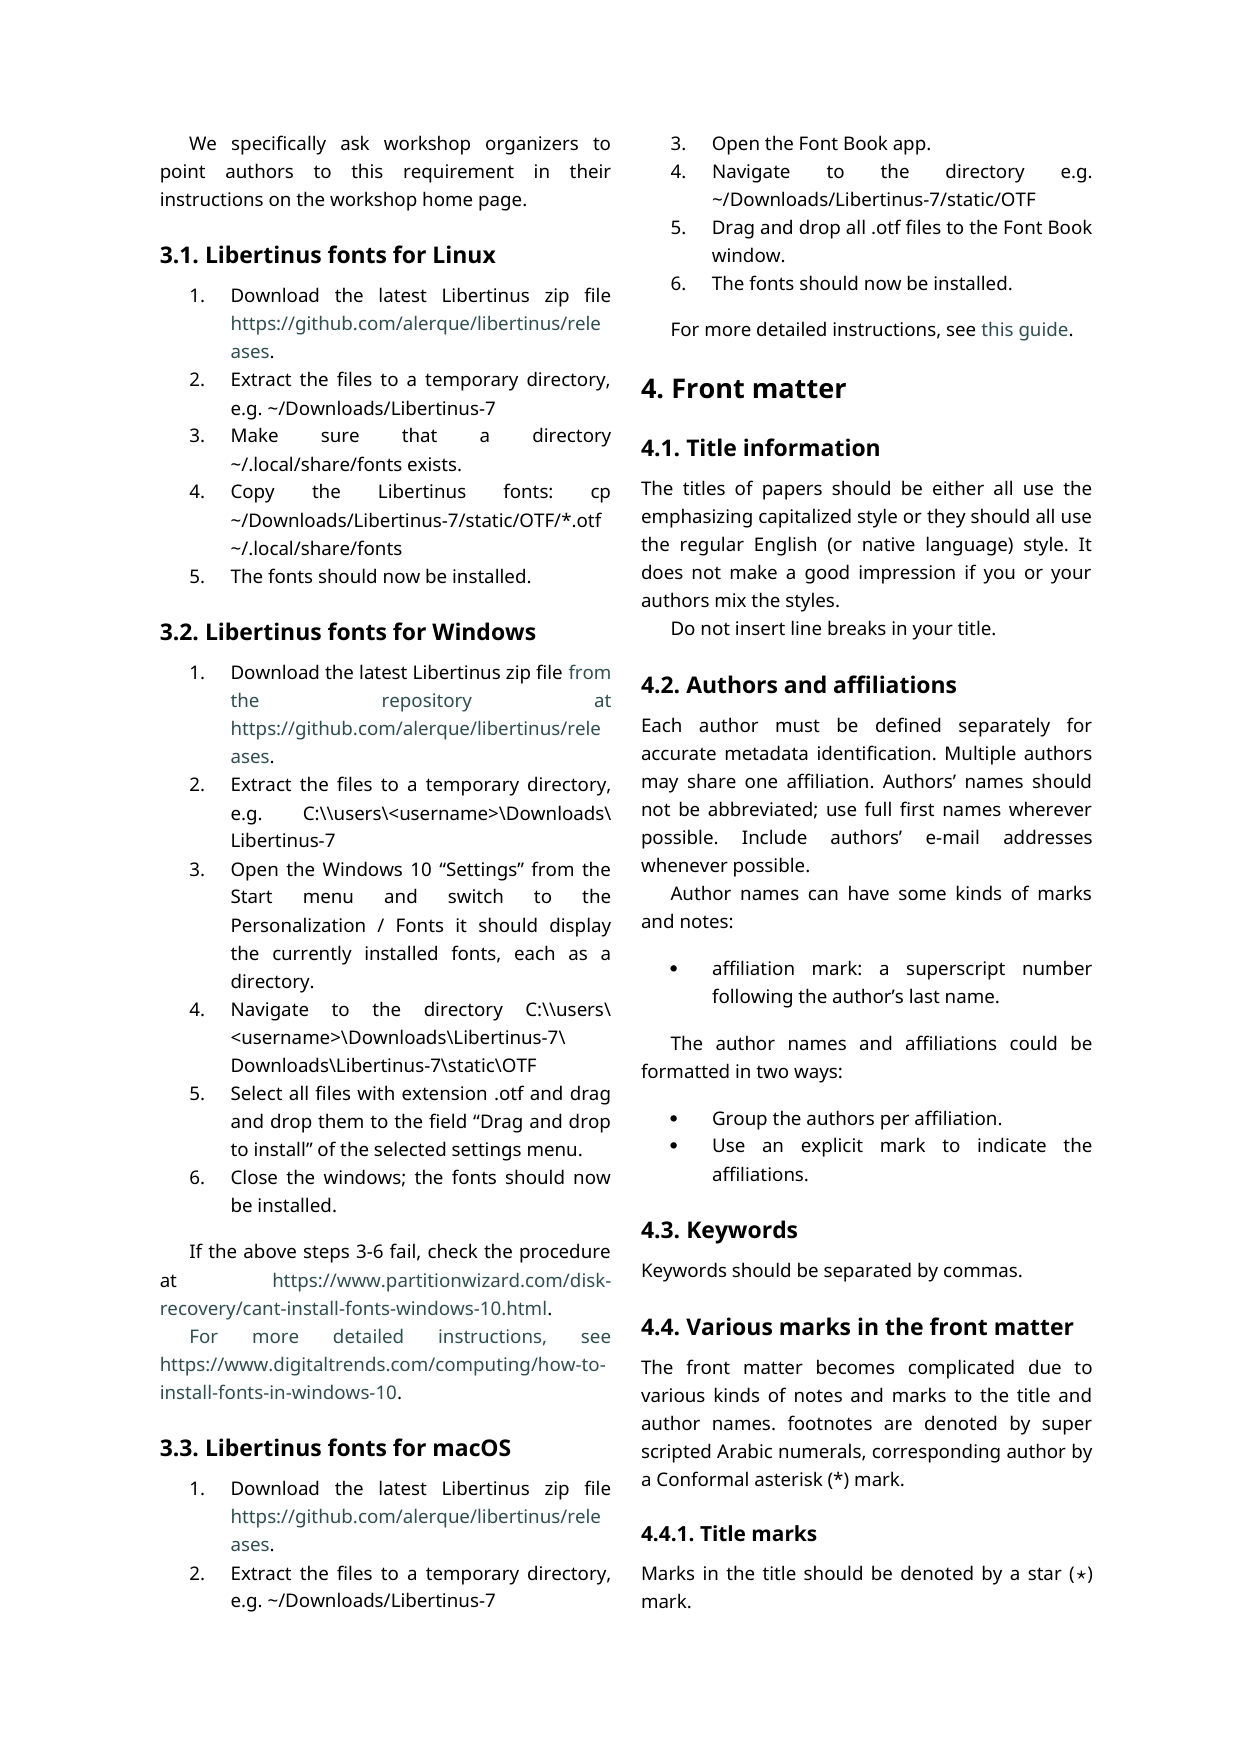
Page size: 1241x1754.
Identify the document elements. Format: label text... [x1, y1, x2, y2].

text Do not insert line breaks in your title. [641, 616, 1093, 641]
subtitle Authors and affiliations [641, 668, 1093, 700]
list Use an explicit mark to indicate the affiliations. [670, 1133, 1093, 1186]
list Make sure that a directory ~/.local/share/fonts exists. [189, 423, 611, 476]
subtitle Title information [641, 432, 1093, 463]
subtitle Libertinus fonts for Windows [159, 616, 611, 647]
list The fonts should now be installed. [670, 270, 1093, 296]
subtitle Libertinus fonts for Linux [159, 239, 611, 270]
text For more detailed instructions, see this guide. [641, 317, 1093, 342]
list Navigate to the directory C:\\users\<username>\Downloads\Libertinus-7\Downloads\Libertinus-7\static\OTF [189, 996, 611, 1077]
list Download the latest Libertinus zip file https://github.com/alerque/libertinus/releases. [189, 283, 611, 364]
text Keywords should be separated by commas. [641, 1258, 1093, 1283]
subtitle Various marks in the front matter [641, 1311, 1093, 1342]
subtitle Keywords [641, 1214, 1093, 1245]
list Open the Font Book app. [670, 130, 1093, 155]
list Group the authors per affiliation. [670, 1105, 1093, 1130]
text For more detailed instructions, see https://www.digitaltrends.com/computing/how-to-install-fonts-in-windows-10. [159, 1323, 611, 1404]
text Marks in the title should be denoted by a star (⋆) mark. [641, 1560, 1093, 1614]
subtitle Front matter [641, 370, 1093, 407]
list Extract the files to a temporary directory, e.g. ~/Downloads/Libertinus-7 [189, 1560, 611, 1613]
list The fonts should now be installed. [189, 563, 611, 588]
text The titles of papers should be either all use the emphasizing capitalized style or they should all use the regular English (or native language) style. It does not make a good impression if you or your authors mix the styles. [641, 475, 1093, 613]
text The author names and affiliations could be formatted in two ways: [641, 1030, 1093, 1083]
list Drag and drop all .otf files to the Font Book window. [670, 214, 1093, 267]
list Extract the files to a temporary directory, e.g. C:\\users\<username>\Downloads\Libertinus-7 [189, 772, 611, 853]
text Each author must be defined separately for accurate metadata identification. Multiple authors may share one affiliation. Authors’ names should not be abbreviated; use full first names wherever possible. Include authors’ e-mail addresses whenever possible. [641, 712, 1093, 878]
list Close the windows; the fonts should now be installed. [189, 1164, 611, 1218]
text We specifically ask workshop organizers to point authors to this requirement in their instructions on the workshop home page. [159, 130, 611, 211]
list affiliation mark: a superscript number following the author’s last name. [670, 955, 1093, 1009]
list Open the Windows 10 “Settings” from the Start menu and switch to the Personalization / Fonts it should display the currently installed fonts, each as a directory. [189, 856, 611, 993]
list Navigate to the directory e.g. ~/Downloads/Libertinus-7/static/OTF [670, 158, 1093, 211]
text Author names can have some kinds of marks and notes: [641, 880, 1093, 934]
list Download the latest Libertinus zip file from the repository at https://github.com/alerque/libertinus/releases. [189, 660, 611, 769]
subtitle Libertinus fonts for macOS [159, 1432, 611, 1463]
subtitle Title marks [641, 1519, 1093, 1548]
list Select all files with extension .otf and drag and drop them to the field “Drag and drop to install” of the selected settings menu. [189, 1080, 611, 1162]
list Extract the files to a temporary directory, e.g. ~/Downloads/Libertinus-7 [189, 367, 611, 420]
list Copy the Libertinus fonts: cp ~/Downloads/Libertinus-7/static/OTF/*.otf ~/.local/share/fonts [189, 479, 611, 560]
text The front matter becomes complicated due to various kinds of notes and marks to the title and author names. footnotes are denoted by super scripted Arabic numerals, corresponding author by a Conformal asterisk (*) mark. [641, 1354, 1093, 1492]
list Download the latest Libertinus zip file https://github.com/alerque/libertinus/releases. [189, 1476, 611, 1557]
text If the above steps 3-6 fail, check the procedure at https://www.partitionwizard.com/disk-recovery/cant-install-fonts-windows-10.html. [159, 1239, 611, 1320]
